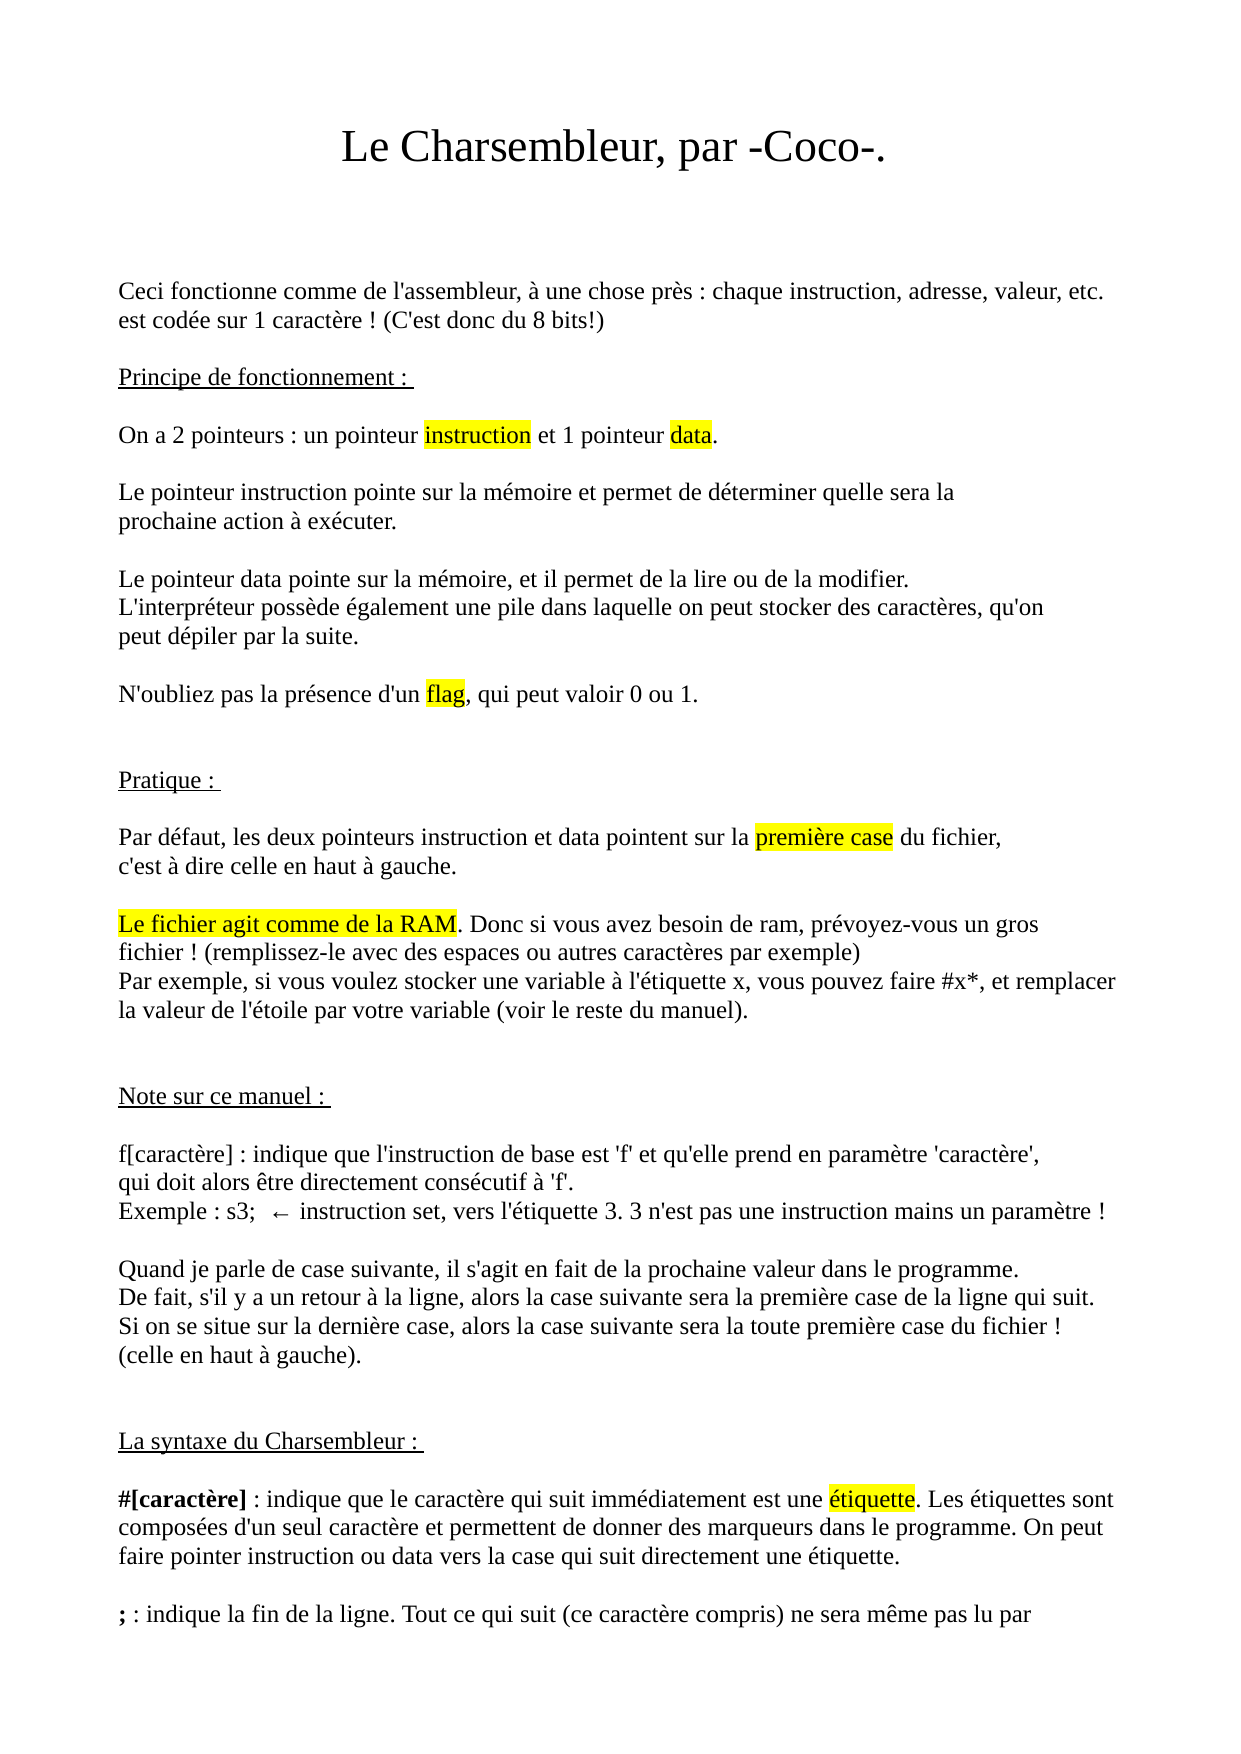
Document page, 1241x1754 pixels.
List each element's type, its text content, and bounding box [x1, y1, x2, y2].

text faire pointer instruction ou data vers la case qui suit directement une étiquette. [118, 1541, 1122, 1570]
text est codée sur 1 caractère ! (C'est donc du 8 bits!) [118, 305, 1122, 334]
text N'oubliez pas la présence d'un flag, qui peut valoir 0 ou 1. [118, 679, 1122, 707]
text qui doit alors être directement consécutif à 'f'. [118, 1167, 1122, 1196]
text fichier ! (remplissez-le avec des espaces ou autres caractères par exemple) [118, 937, 1122, 966]
text peut dépiler par la suite. [118, 621, 1122, 650]
text Le pointeur data pointe sur la mémoire, et il permet de la lire ou de la modifier. [118, 564, 1122, 592]
text De fait, s'il y a un retour à la ligne, alors la case suivante sera la première case de la ligne qui suit. [118, 1282, 1122, 1311]
text Par défaut, les deux pointeurs instruction et data pointent sur la première case du fichier, [118, 822, 1122, 851]
text Le Charsembleur, par -Coco-. [118, 118, 1122, 171]
text Si on se situe sur la dernière case, alors la case suivante sera la toute première case du fichier ! [118, 1311, 1122, 1340]
text #[caractère] : indique que le caractère qui suit immédiatement est une étiquette. Les étiquettes sont [118, 1484, 1122, 1512]
text On a 2 pointeurs : un pointeur instruction et 1 pointeur data. [118, 420, 1122, 449]
text Quand je parle de case suivante, il s'agit en fait de la prochaine valeur dans le programme. [118, 1254, 1122, 1282]
text Exemple : s3; ← instruction set, vers l'étiquette 3. 3 n'est pas une instruction mains un paramètre ! [118, 1196, 1122, 1225]
text Par exemple, si vous voulez stocker une variable à l'étiquette x, vous pouvez faire #x*, et remplacer la valeur de l'étoile par votre variable (voir le reste du manuel). [118, 966, 1122, 1024]
text (celle en haut à gauche). [118, 1340, 1122, 1369]
text Pratique : [118, 765, 1122, 794]
text La syntaxe du Charsembleur : [118, 1426, 1122, 1455]
text Principe de fonctionnement : [118, 362, 1122, 391]
text prochaine action à exécuter. [118, 506, 1122, 535]
text c'est à dire celle en haut à gauche. [118, 851, 1122, 880]
text f[caractère] : indique que l'instruction de base est 'f' et qu'elle prend en paramètre 'caractère', [118, 1139, 1122, 1167]
text L'interpréteur possède également une pile dans laquelle on peut stocker des caractères, qu'on [118, 592, 1122, 621]
text Le pointeur instruction pointe sur la mémoire et permet de déterminer quelle sera la [118, 477, 1122, 506]
text ; : indique la fin de la ligne. Tout ce qui suit (ce caractère compris) ne sera même pas lu par [118, 1599, 1122, 1627]
text Note sur ce manuel : [118, 1081, 1122, 1110]
text composées d'un seul caractère et permettent de donner des marqueurs dans le programme. On peut [118, 1512, 1122, 1541]
text Le fichier agit comme de la RAM. Donc si vous avez besoin de ram, prévoyez-vous un gros [118, 909, 1122, 937]
text Ceci fonctionne comme de l'assembleur, à une chose près : chaque instruction, adresse, valeur, etc. [118, 276, 1122, 305]
